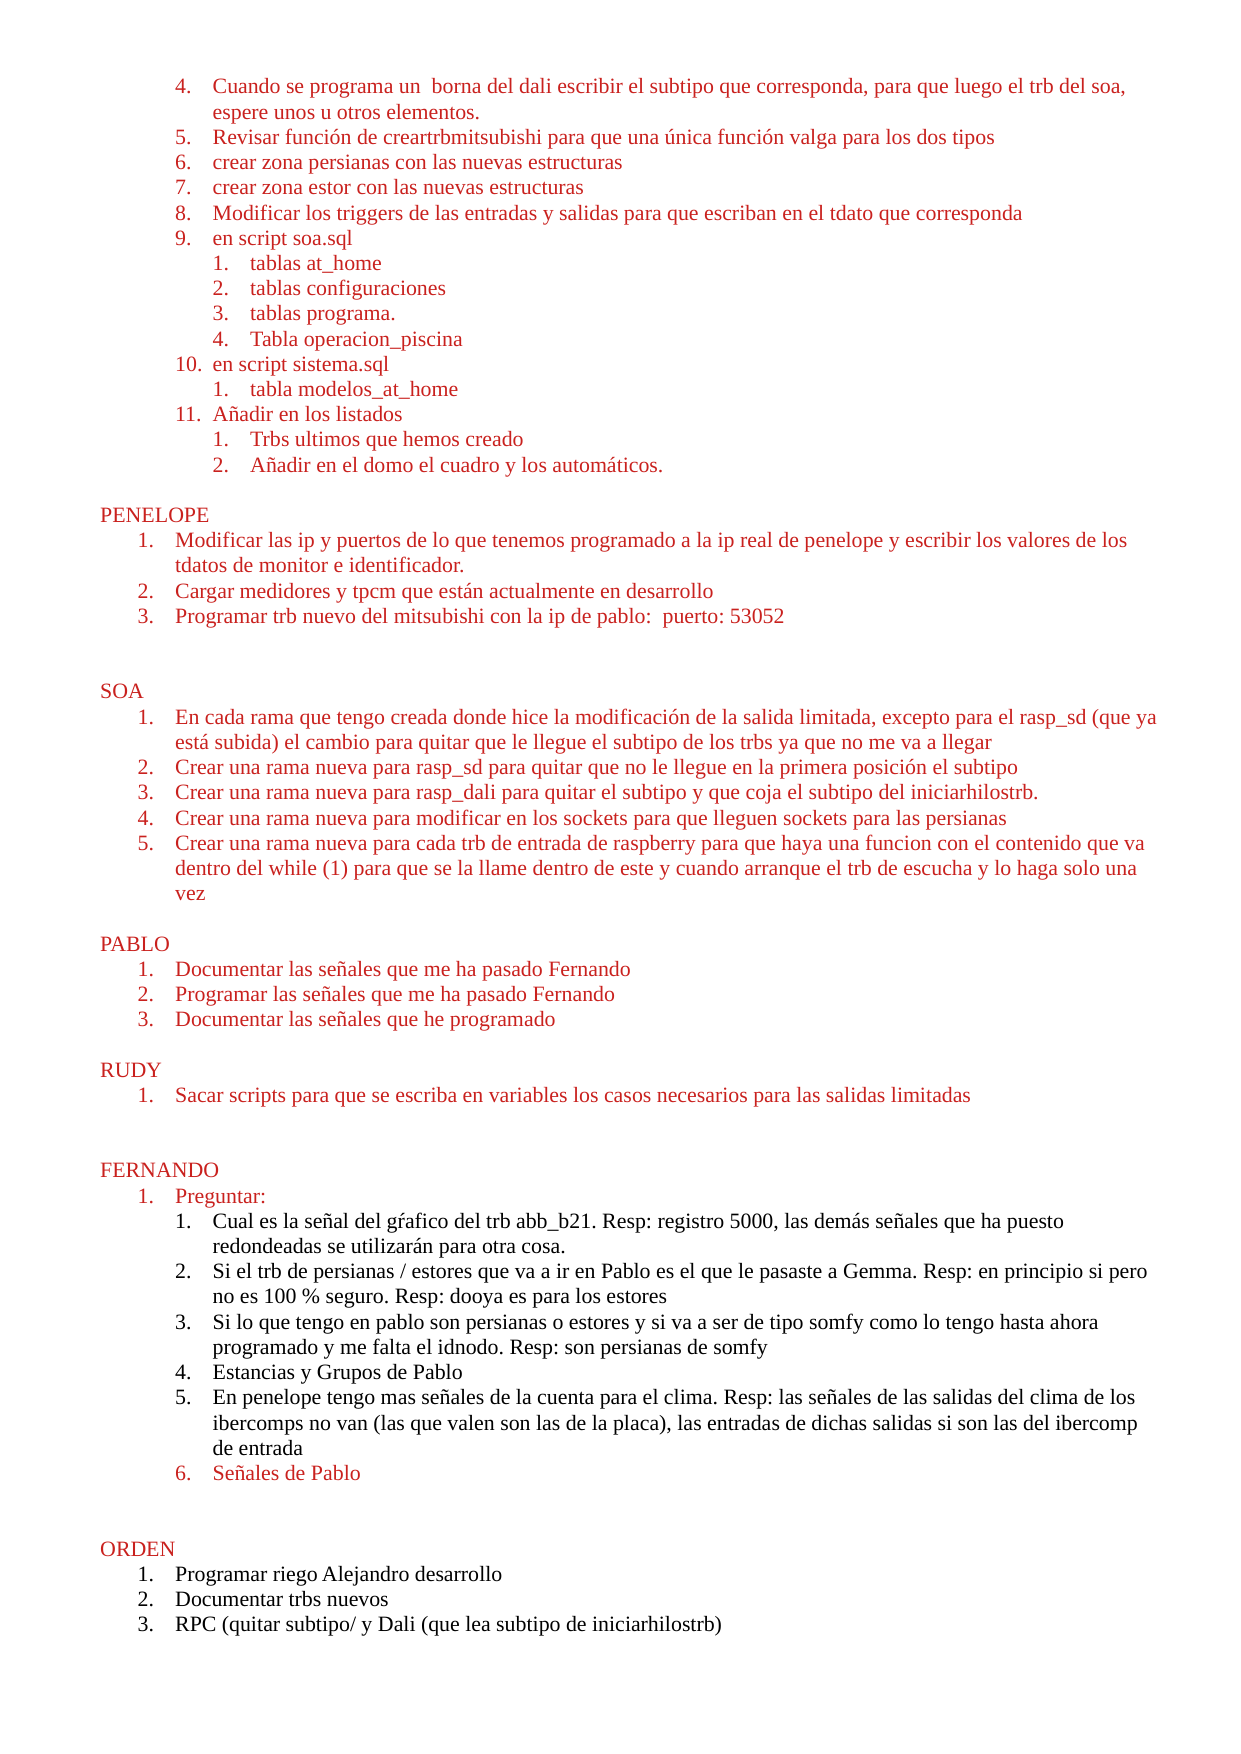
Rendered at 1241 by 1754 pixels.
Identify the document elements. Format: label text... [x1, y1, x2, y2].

list Revisar función de creartrbmitsubishi para que una única función valga para los dos tipos [175, 124, 1162, 149]
text PENELOPE [100, 502, 1162, 527]
list Si el trb de persianas / estores que va a ir en Pablo es el que le pasaste a Gemma. Resp: en principio si pero no es 100 % seguro. Resp: dooya es para los estores [175, 1258, 1162, 1309]
list Documentar las señales que me ha pasado Fernando [137, 956, 1162, 981]
text PABLO [100, 931, 1162, 956]
list En penelope tengo mas señales de la cuenta para el clima. Resp: las señales de las salidas del clima de los ibercomps no van (las que valen son las de la placa), las entradas de dichas salidas si son las del ibercomp de entrada [175, 1384, 1162, 1460]
list tablas programa. [212, 300, 1162, 326]
list en script soa.sql [175, 225, 1162, 250]
text SOA [100, 678, 1162, 704]
list Tabla operacion_piscina [212, 326, 1162, 351]
list Sacar scripts para que se escriba en variables los casos necesarios para las salidas limitadas [137, 1082, 1162, 1107]
list Cargar medidores y tpcm que están actualmente en desarrollo [137, 578, 1162, 603]
list Estancias y Grupos de Pablo [175, 1359, 1162, 1384]
list Si lo que tengo en pablo son persianas o estores y si va a ser de tipo somfy como lo tengo hasta ahora programado y me falta el idnodo. Resp: son persianas de somfy [175, 1309, 1162, 1359]
text ORDEN [100, 1536, 1162, 1561]
list Añadir en los listados [175, 401, 1162, 426]
list Documentar trbs nuevos [137, 1586, 1162, 1611]
list Documentar las señales que he programado [137, 1006, 1162, 1031]
list Programar las señales que me ha pasado Fernando [137, 981, 1162, 1006]
list Crear una rama nueva para cada trb de entrada de raspberry para que haya una funcion con el contenido que va dentro del while (1) para que se la llame dentro de este y cuando arranque el trb de escucha y lo haga solo una vez [137, 830, 1162, 905]
list en script sistema.sql [175, 351, 1162, 376]
list crear zona estor con las nuevas estructuras [175, 174, 1162, 199]
list Preguntar: [137, 1183, 1162, 1208]
list crear zona persianas con las nuevas estructuras [175, 149, 1162, 174]
list Modificar los triggers de las entradas y salidas para que escriban en el tdato que corresponda [175, 199, 1162, 225]
list tabla modelos_at_home [212, 376, 1162, 401]
list Modificar las ip y puertos de lo que tenemos programado a la ip real de penelope y escribir los valores de los tdatos de monitor e identificador. [137, 527, 1162, 578]
list Programar riego Alejandro desarrollo [137, 1561, 1162, 1586]
text FERNANDO [100, 1157, 1162, 1183]
list Programar trb nuevo del mitsubishi con la ip de pablo: puerto: 53052 [137, 603, 1162, 628]
list Crear una rama nueva para rasp_dali para quitar el subtipo y que coja el subtipo del iniciarhilostrb. [137, 779, 1162, 804]
list tablas configuraciones [212, 275, 1162, 300]
list Cual es la señal del gŕafico del trb abb_b21. Resp: registro 5000, las demás señales que ha puesto redondeadas se utilizarán para otra cosa. [175, 1208, 1162, 1258]
list Añadir en el domo el cuadro y los automáticos. [212, 452, 1162, 477]
list Trbs ultimos que hemos creado [212, 426, 1162, 452]
list Crear una rama nueva para modificar en los sockets para que lleguen sockets para las persianas [137, 804, 1162, 830]
list tablas at_home [212, 250, 1162, 275]
text RUDY [100, 1057, 1162, 1082]
list Señales de Pablo [175, 1460, 1162, 1485]
list RPC (quitar subtipo/ y Dali (que lea subtipo de iniciarhilostrb) [137, 1611, 1162, 1636]
list Crear una rama nueva para rasp_sd para quitar que no le llegue en la primera posición el subtipo [137, 754, 1162, 779]
list Cuando se programa un borna del dali escribir el subtipo que corresponda, para que luego el trb del soa, espere unos u otros elementos. [175, 73, 1162, 124]
list En cada rama que tengo creada donde hice la modificación de la salida limitada, excepto para el rasp_sd (que ya está subida) el cambio para quitar que le llegue el subtipo de los trbs ya que no me va a llegar [137, 704, 1162, 754]
